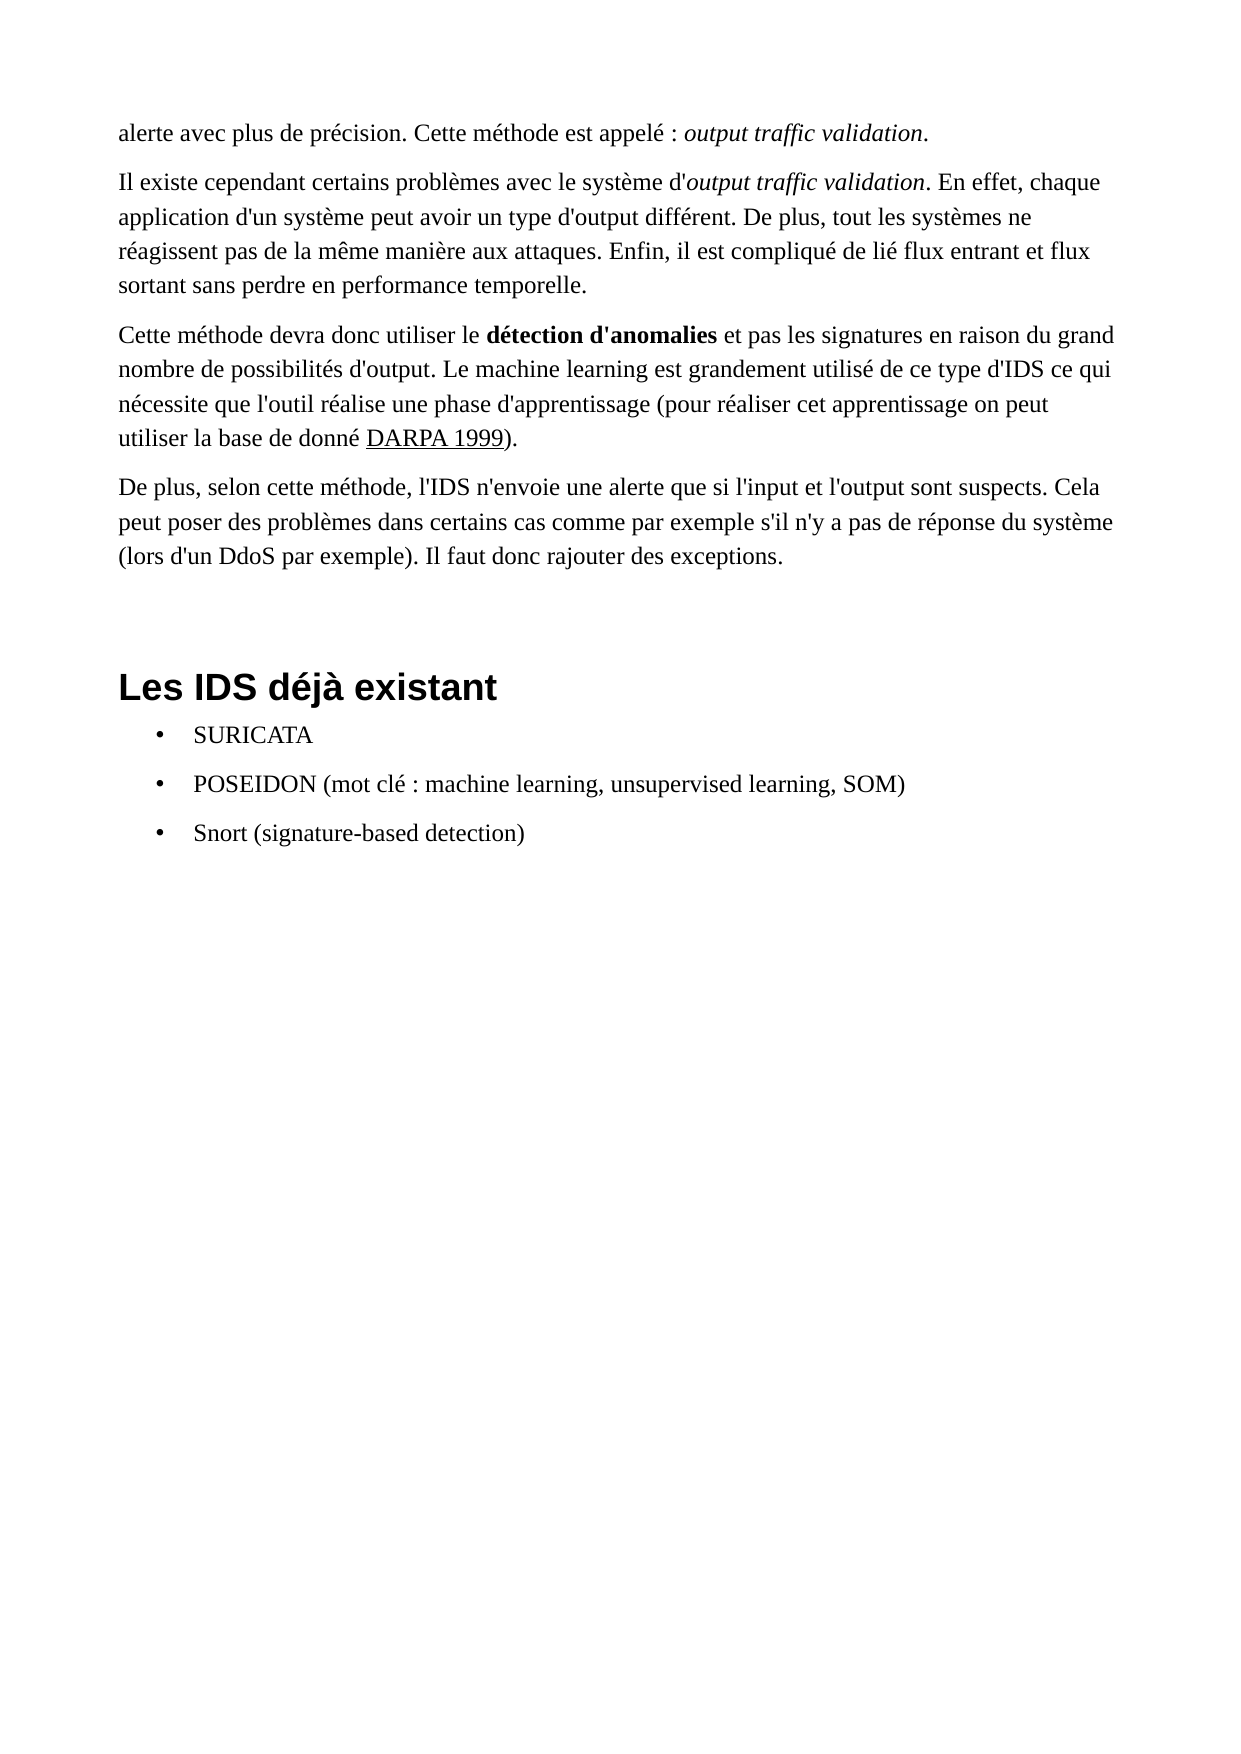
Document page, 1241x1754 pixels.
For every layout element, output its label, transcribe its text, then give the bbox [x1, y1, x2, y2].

text Cette méthode devra donc utiliser le détection d'anomalies et pas les signatures en raison du grand nombre de possibilités d'output. Le machine learning est grandement utilisé de ce type d'IDS ce qui nécessite que l'outil réalise une phase d'apprentissage (pour réaliser cet apprentissage on peut utiliser la base de donné DARPA 1999). [118, 320, 1122, 452]
list SURICATA [156, 720, 1122, 749]
subtitle Les IDS déjà existant [118, 664, 1122, 708]
text Il existe cependant certains problèmes avec le système d'output traffic validation. En effet, chaque application d'un système peut avoir un type d'output différent. De plus, tout les systèmes ne réagissent pas de la même manière aux attaques. Enfin, il est compliqué de lié flux entrant et flux sortant sans perdre en performance temporelle. [118, 167, 1122, 299]
text De plus, selon cette méthode, l'IDS n'envoie une alerte que si l'input et l'output sont suspects. Cela peut poser des problèmes dans certains cas comme par exemple s'il n'y a pas de réponse du système (lors d'un DdoS par exemple). Il faut donc rajouter des exceptions. [118, 472, 1122, 570]
list Snort (signature-based detection) [156, 818, 1122, 847]
text alerte avec plus de précision. Cette méthode est appelé : output traffic validation. [118, 118, 1122, 147]
list POSEIDON (mot clé : machine learning, unsupervised learning, SOM) [156, 769, 1122, 798]
